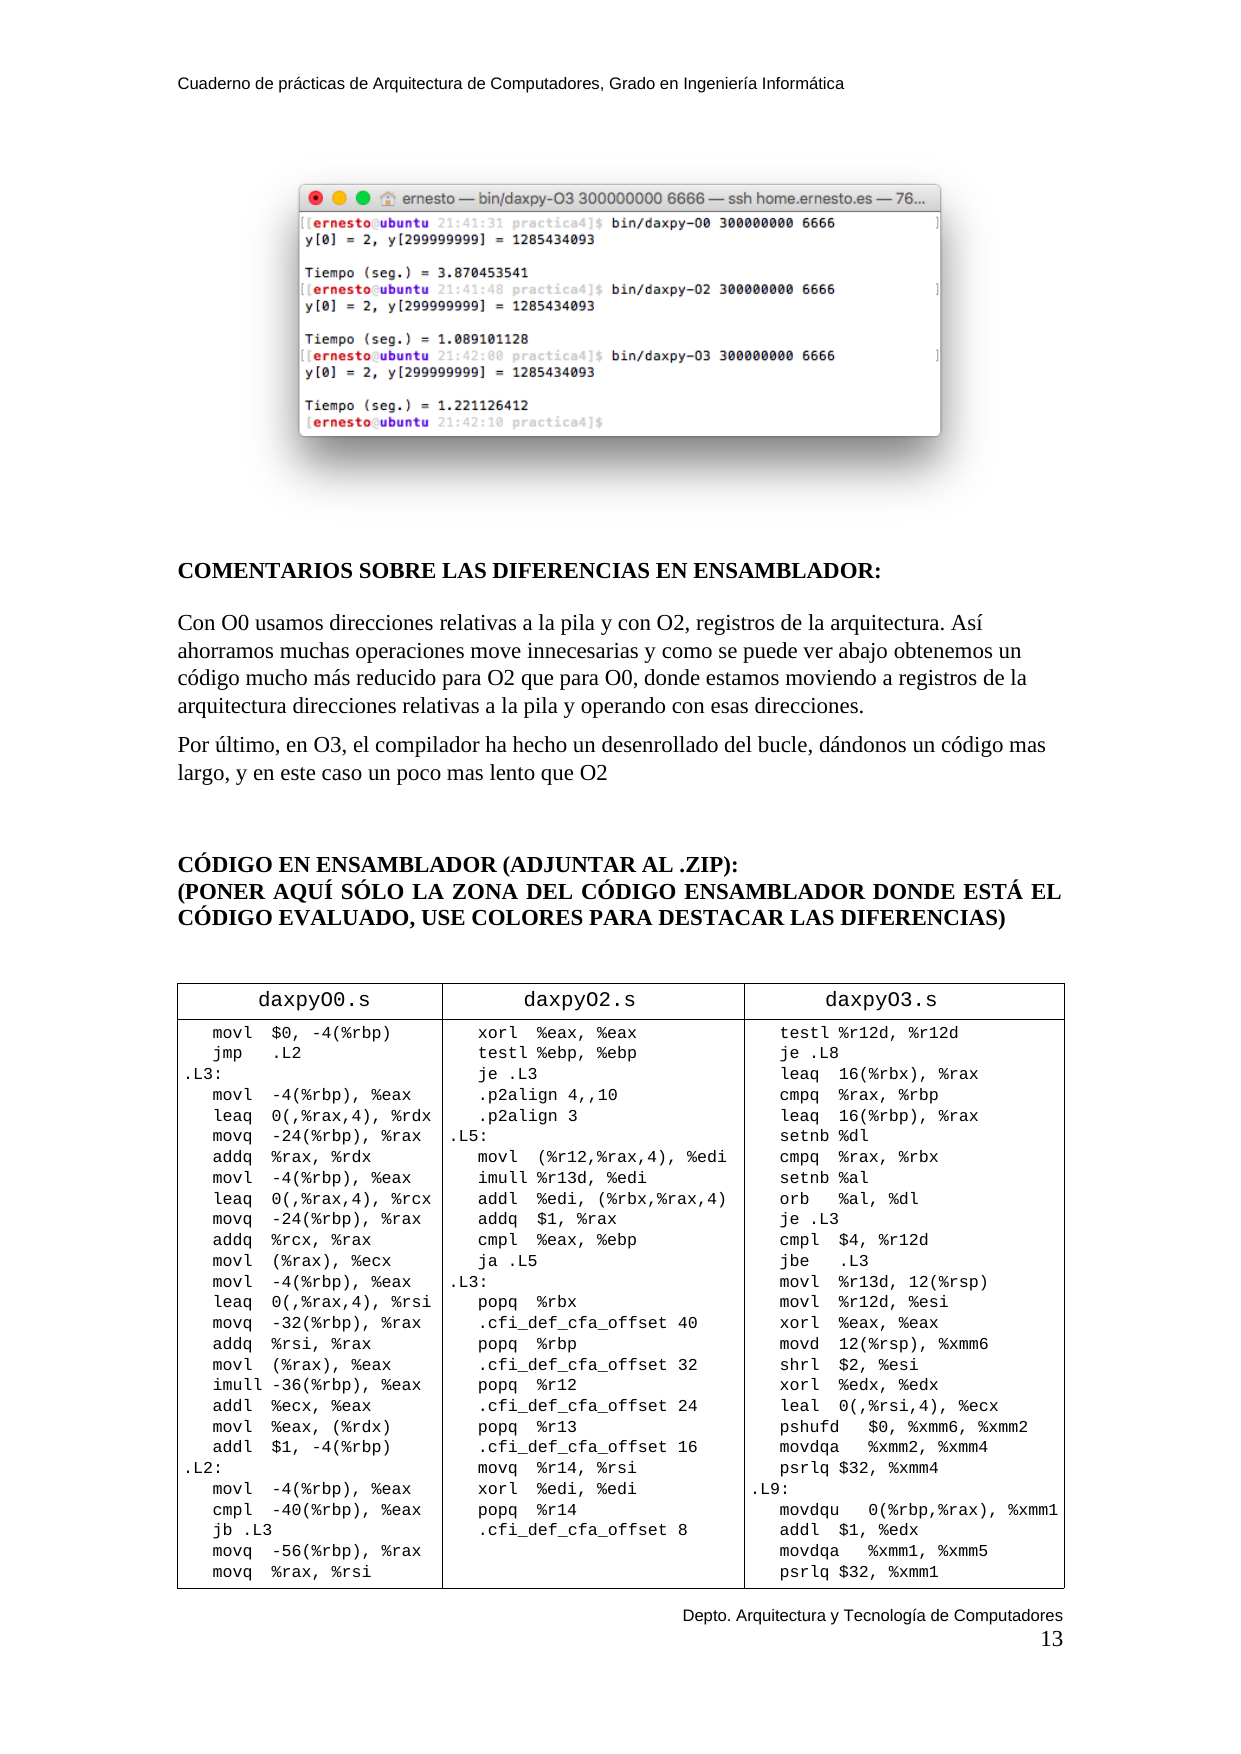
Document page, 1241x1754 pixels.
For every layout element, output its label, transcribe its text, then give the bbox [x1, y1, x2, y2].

table_header daxpyO3.s [745, 984, 1064, 1018]
text Con O0 usamos direcciones relativas a la pila y con O2, registros de la arquitectura. Así ahorramos muchas operaciones move innecesarias y como se puede ver abajo obtenemos un código mucho más reducido para O2 que para O0, donde estamos moviendo a registros de la arquitectura direcciones relativas a la pila y operando con esas direcciones. [177, 609, 1063, 718]
text (PONER AQUÍ SÓLO LA ZONA DEL CÓDIGO ENSAMBLADOR DONDE ESTÁ EL CÓDIGO EVALUADO, USE COLORES PARA DESTACAR LAS DIFERENCIAS) [177, 878, 1063, 931]
table_cell movl $0, -4(%rbp) jmp .L2 .L3: movl -4(%rbp), %eax leaq 0(,%rax,4), %rdx movq -24(%rbp), %rax addq %rax, %rdx movl -4(%rbp), %eax leaq 0(,%rax,4), %rcx movq -24(%rbp), %rax addq %rcx, %rax movl (%rax), %ecx movl -4(%rbp), %eax leaq 0(,%rax,4), %rsi movq -32(%rbp), %rax addq %rsi, %rax movl (%rax), %eax imull -36(%rbp), %eax addl %ecx, %eax movl %eax, (%rdx) addl $1, -4(%rbp) .L2: movl -4(%rbp), %eax cmpl -40(%rbp), %eax jb .L3 movq -56(%rbp), %rax movq %rax, %rsi [178, 1020, 442, 1588]
table_header daxpyO2.s [443, 984, 744, 1018]
table_cell xorl %eax, %eax testl %ebp, %ebp je .L3 .p2align 4,,10 .p2align 3 .L5: movl (%r12,%rax,4), %edi imull %r13d, %edi addl %edi, (%rbx,%rax,4) addq $1, %rax cmpl %eax, %ebp ja .L5 .L3: popq %rbx .cfi_def_cfa_offset 40 popq %rbp .cfi_def_cfa_offset 32 popq %r12 .cfi_def_cfa_offset 24 popq %r13 .cfi_def_cfa_offset 16 movq %r14, %rsi xorl %edi, %edi popq %r14 .cfi_def_cfa_offset 8 [443, 1020, 744, 1588]
text COMENTARIOS SOBRE LAS DIFERENCIAS EN ENSAMBLADOR: [177, 557, 1063, 583]
picture [233, 147, 1007, 531]
text Por último, en O3, el compilador ha hecho un desenrollado del bucle, dándonos un código mas largo, y en este caso un poco mas lento que O2 [177, 732, 1063, 785]
table_header daxpyO0.s [178, 984, 442, 1018]
text CÓDIGO EN ENSAMBLADOR (ADJUNTAR AL .ZIP): [177, 852, 1063, 878]
table_cell testl %r12d, %r12d je .L8 leaq 16(%rbx), %rax cmpq %rax, %rbp leaq 16(%rbp), %rax setnb %dl cmpq %rax, %rbx setnb %al orb %al, %dl je .L3 cmpl $4, %r12d jbe .L3 movl %r13d, 12(%rsp) movl %r12d, %esi xorl %eax, %eax movd 12(%rsp), %xmm6 shrl $2, %esi xorl %edx, %edx leal 0(,%rsi,4), %ecx pshufd $0, %xmm6, %xmm2 movdqa %xmm2, %xmm4 psrlq $32, %xmm4 .L9: movdqu 0(%rbp,%rax), %xmm1 addl $1, %edx movdqa %xmm1, %xmm5 psrlq $32, %xmm1 [745, 1020, 1064, 1588]
